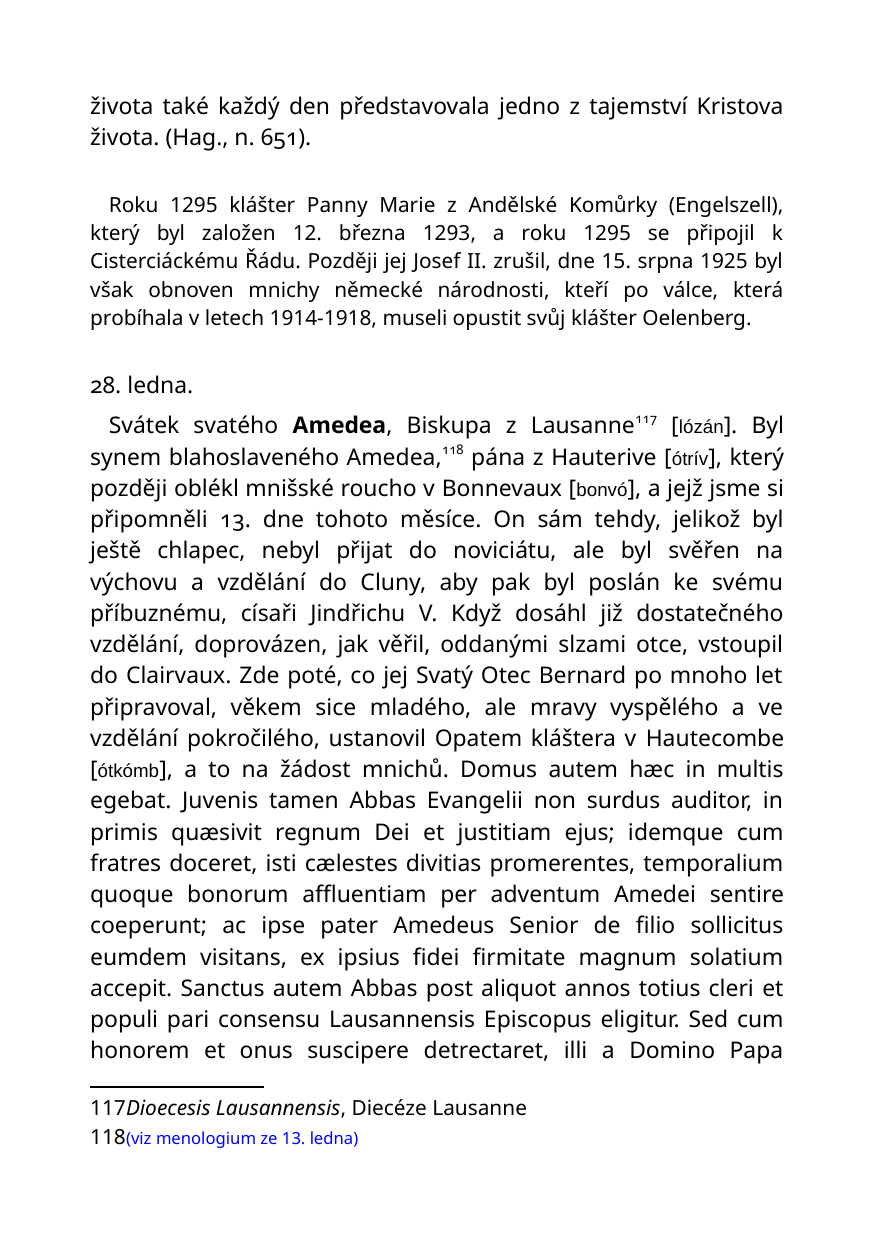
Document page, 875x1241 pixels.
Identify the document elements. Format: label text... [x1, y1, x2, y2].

text 28. ledna. [90, 369, 784, 401]
text Svátek svatého Amedea, Biskupa z Lausanne [lózán]. Byl synem blahoslaveného Amedea, pána z Hauterive [ótrív], který později oblékl mnišské roucho v Bonnevaux [bonvó], a jejž jsme si připomněli 13. dne tohoto měsíce. On sám tehdy, jelikož byl ještě chlapec, nebyl přijat do noviciátu, ale byl svěřen na výchovu a vzdělání do Cluny, aby pak byl poslán ke svému příbuznému, císaři Jindřichu V. Když dosáhl již dostatečného vzdělání, doprovázen, jak věřil, oddanými slzami otce, vstoupil do Clairvaux. Zde poté, co jej Svatý Otec Bernard po mnoho let připravoval, věkem sice mladého, ale mravy vyspělého a ve vzdělání pokročilého, ustanovil Opatem kláštera v Hautecombe [ótkómb], a to na žádost mnichů. Domus autem hæc in multis egebat. Juvenis tamen Abbas Evangelii non surdus auditor, in primis quæsivit regnum Dei et justitiam ejus; idemque cum fratres doceret, isti cælestes divitias promerentes, temporalium quoque bono­rum affluentiam per adventum Amedei sentire coeperunt; ac ipse pater Amedeus Senior de filio sollicitus eumdem visitans, ex ipsius fidei firmitate magnum solatium accepit. Sanctus autem Abbas post aliquot annos totius cleri et populi pari consensu Lausannensis Episcopus eligitur. Sed cum honorem et onus suscipere detrectaret, illi a Domino Papa [90, 409, 784, 1066]
text Roku 1295 klášter Panny Marie z Andělské Komůrky (Engelszell), který byl založen 12. března 1293, a roku 1295 se připojil k Cisterciáckému Řádu. Později jej Josef II. zrušil, dne 15. srpna 1925 byl však obnoven mnichy německé národnosti, kteří po válce, která probíhala v letech 1914-1918, museli opustit svůj klášter Oelenberg. [90, 190, 784, 332]
text Dioecesis Lausannensis, Diecéze Lausanne [90, 1093, 784, 1122]
text (viz menologium ze 13. ledna) [90, 1122, 784, 1150]
text života také každý den představovala jedno z tajemství Kristova života. (Hag., n. 651). [90, 90, 784, 152]
